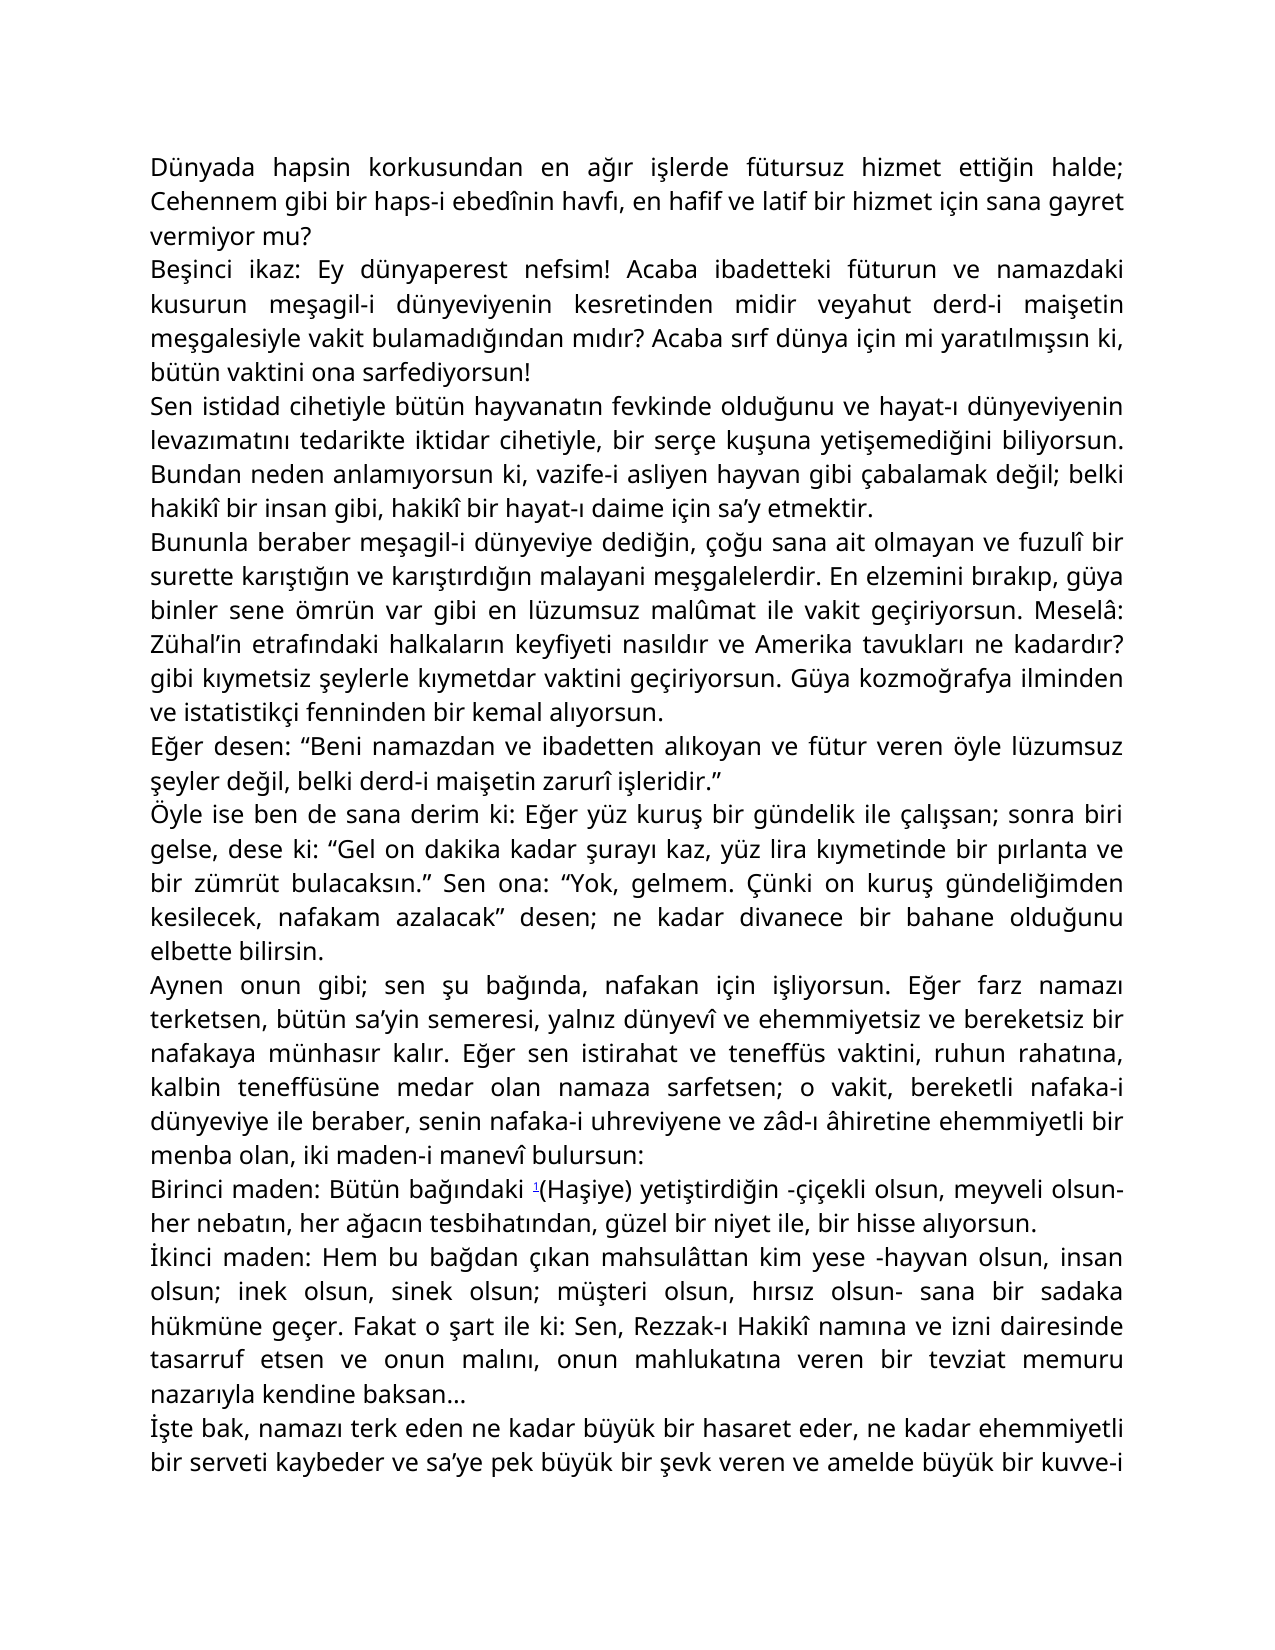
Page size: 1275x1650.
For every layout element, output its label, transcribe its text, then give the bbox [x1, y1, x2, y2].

text Birinci maden: Bütün bağındaki 1(Haşiye) yetiştirdiğin -çiçekli olsun, meyveli olsun- her nebatın, her ağacın tesbihatından, güzel bir niyet ile, bir hisse alıyorsun. [150, 1172, 1125, 1240]
text Bununla beraber meşagil-i dünyeviye dediğin, çoğu sana ait olmayan ve fuzulî bir surette karıştığın ve karıştırdığın malayani meşgalelerdir. En elzemini bırakıp, güya binler sene ömrün var gibi en lüzumsuz malûmat ile vakit geçiriyorsun. Meselâ: Zühal’in etrafındaki halkaların keyfiyeti nasıldır ve Amerika tavukları ne kadardır? gibi kıymetsiz şeylerle kıymetdar vaktini geçiriyorsun. Güya kozmoğrafya ilminden ve istatistikçi fenninden bir kemal alıyorsun. [150, 525, 1125, 729]
text Eğer desen: “Beni namazdan ve ibadetten alıkoyan ve fütur veren öyle lüzumsuz şeyler değil, belki derd-i maişetin zarurî işleridir.” [150, 729, 1125, 797]
text İkinci maden: Hem bu bağdan çıkan mahsulâttan kim yese -hayvan olsun, insan olsun; inek olsun, sinek olsun; müşteri olsun, hırsız olsun- sana bir sadaka hükmüne geçer. Fakat o şart ile ki: Sen, Rezzak-ı Hakikî namına ve izni dairesinde tasarruf etsen ve onun malını, onun mahlukatına veren bir tevziat memuru nazarıyla kendine baksan… [150, 1240, 1125, 1410]
text Beşinci ikaz: Ey dünyaperest nefsim! Acaba ibadetteki füturun ve namazdaki kusurun meşagil-i dünyeviyenin kesretinden midir veyahut derd-i maişetin meşgalesiyle vakit bulamadığından mıdır? Acaba sırf dünya için mi yaratılmışsın ki, bütün vaktini ona sarfediyorsun! [150, 252, 1125, 388]
text Sen istidad cihetiyle bütün hayvanatın fevkinde olduğunu ve hayat-ı dünyeviyenin levazımatını tedarikte iktidar cihetiyle, bir serçe kuşuna yetişemediğini biliyorsun. Bundan neden anlamıyorsun ki, vazife-i asliyen hayvan gibi çabalamak değil; belki hakikî bir insan gibi, hakikî bir hayat-ı daime için sa’y etmektir. [150, 388, 1125, 525]
text Dünyada hapsin korkusundan en ağır işlerde fütursuz hizmet ettiğin halde; Cehennem gibi bir haps-i ebedînin havfı, en hafif ve latif bir hizmet için sana gayret vermiyor mu? [150, 150, 1125, 252]
text Aynen onun gibi; sen şu bağında, nafakan için işliyorsun. Eğer farz namazı terketsen, bütün sa’yin semeresi, yalnız dünyevî ve ehemmiyetsiz ve bereketsiz bir nafakaya münhasır kalır. Eğer sen istirahat ve teneffüs vaktini, ruhun rahatına, kalbin teneffüsüne medar olan namaza sarfetsen; o vakit, bereketli nafaka-i dünyeviye ile beraber, senin nafaka-i uhreviyene ve zâd-ı âhiretine ehemmiyetli bir menba olan, iki maden-i manevî bulursun: [150, 967, 1125, 1172]
text Öyle ise ben de sana derim ki: Eğer yüz kuruş bir gündelik ile çalışsan; sonra biri gelse, dese ki: “Gel on dakika kadar şurayı kaz, yüz lira kıymetinde bir pırlanta ve bir zümrüt bulacaksın.” Sen ona: “Yok, gelmem. Çünki on kuruş gündeliğimden kesilecek, nafakam azalacak” desen; ne kadar divanece bir bahane olduğunu elbette bilirsin. [150, 797, 1125, 967]
text İşte bak, namazı terk eden ne kadar büyük bir hasaret eder, ne kadar ehemmiyetli bir serveti kaybeder ve sa’ye pek büyük bir şevk veren ve amelde büyük bir kuvve-i [150, 1410, 1125, 1478]
